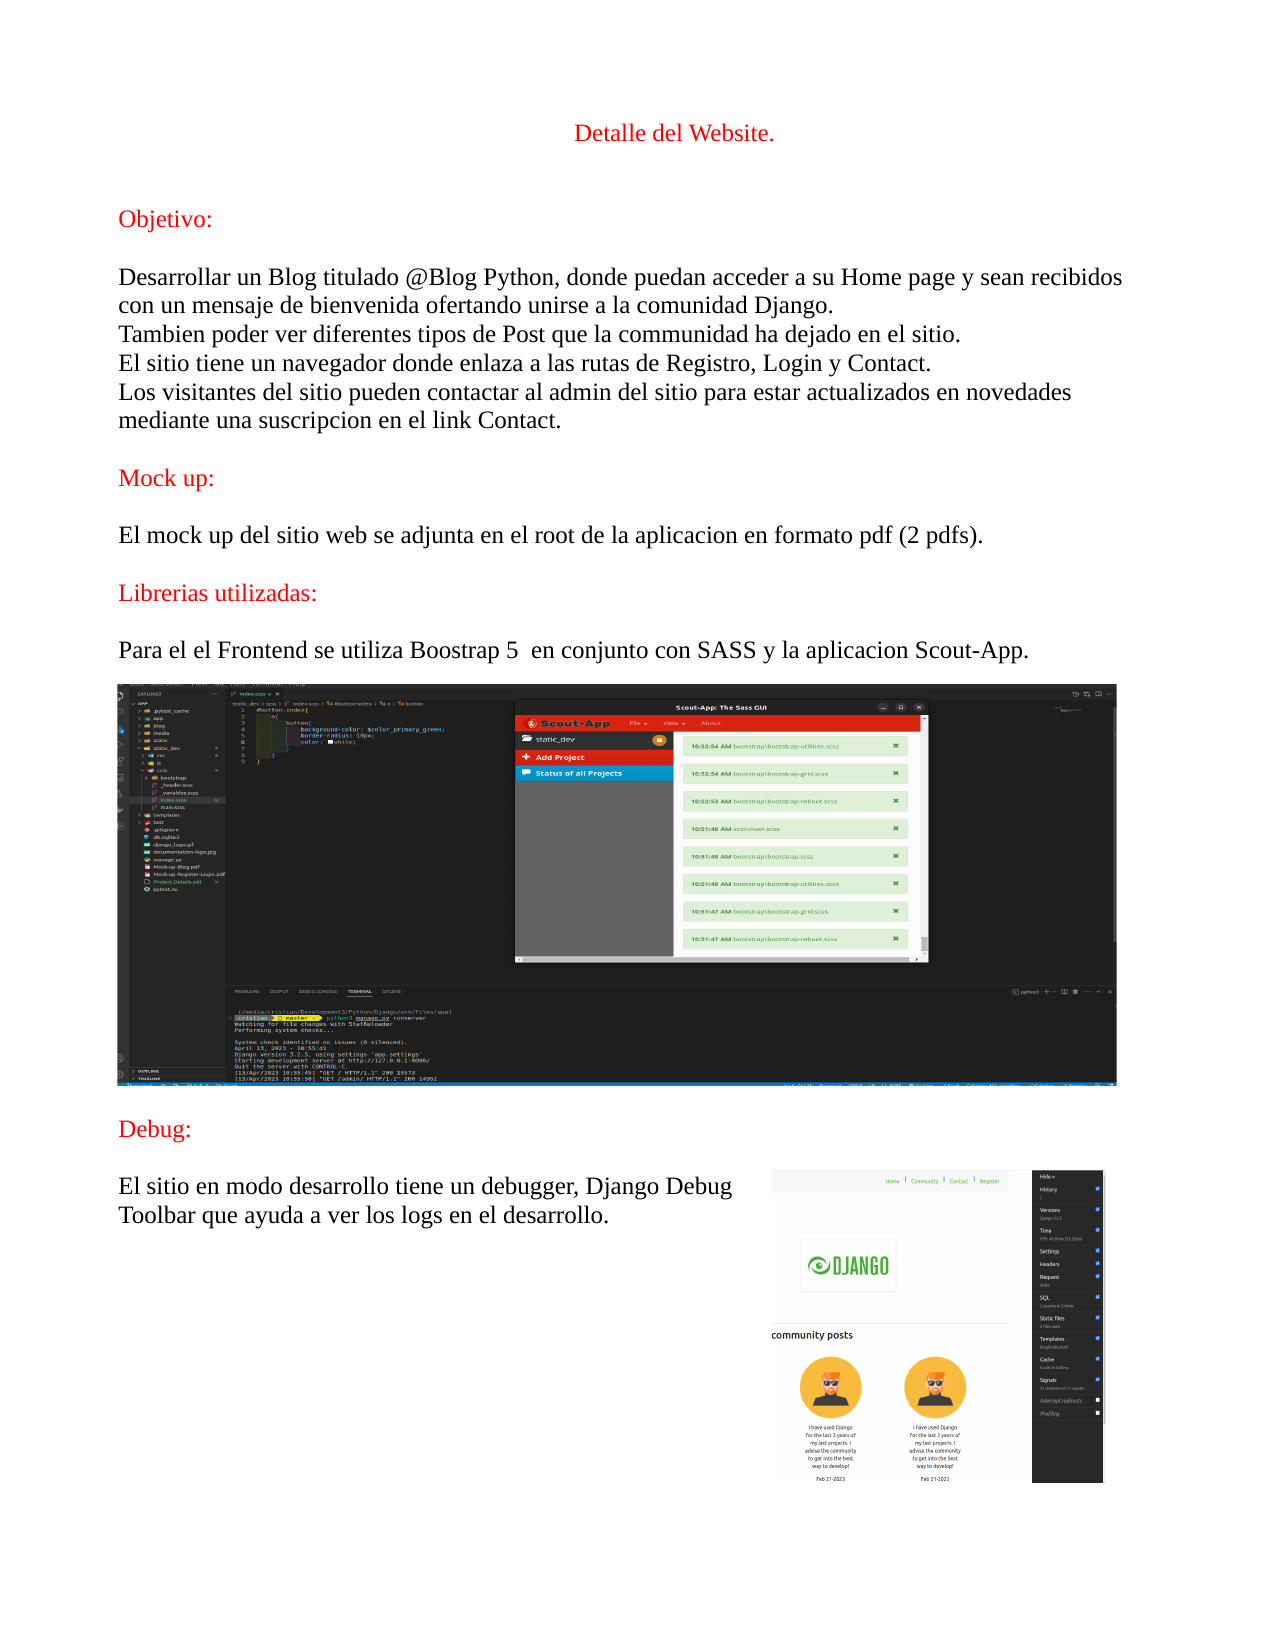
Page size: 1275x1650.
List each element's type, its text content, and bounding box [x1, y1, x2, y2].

text Desarrollar un Blog titulado @Blog Python, donde puedan acceder a su Home page y sean recibidos con un mensaje de bienvenida ofertando unirse a la comunidad Django. [118, 262, 1157, 319]
text El mock up del sitio web se adjunta en el root de la aplicacion en formato pdf (2 pdfs). [118, 521, 1157, 549]
text Tambien poder ver diferentes tipos de Post que la communidad ha dejado en el sitio. [118, 319, 1157, 348]
picture [117, 684, 1117, 1086]
text Debug: [118, 1114, 1157, 1143]
picture [771, 1169, 1106, 1483]
text Detalle del Website. [118, 118, 1157, 147]
text [1106, 1171, 1157, 1229]
text Objetivo: [118, 204, 1157, 233]
text Mock up: [118, 463, 1157, 492]
text Para el el Frontend se utiliza Boostrap 5 en conjunto con SASS y la aplicacion Scout-App. [118, 636, 1157, 664]
text Los visitantes del sitio pueden contactar al admin del sitio para estar actualizados en novedades mediante una suscripcion en el link Contact. [118, 377, 1157, 434]
text Librerias utilizadas: [118, 578, 1157, 607]
text El sitio tiene un navegador donde enlaza a las rutas de Registro, Login y Contact. [118, 348, 1157, 377]
text El sitio en modo desarrollo tiene un debugger, Django Debug Toolbar que ayuda a ver los logs en el desarrollo. [118, 1171, 771, 1229]
